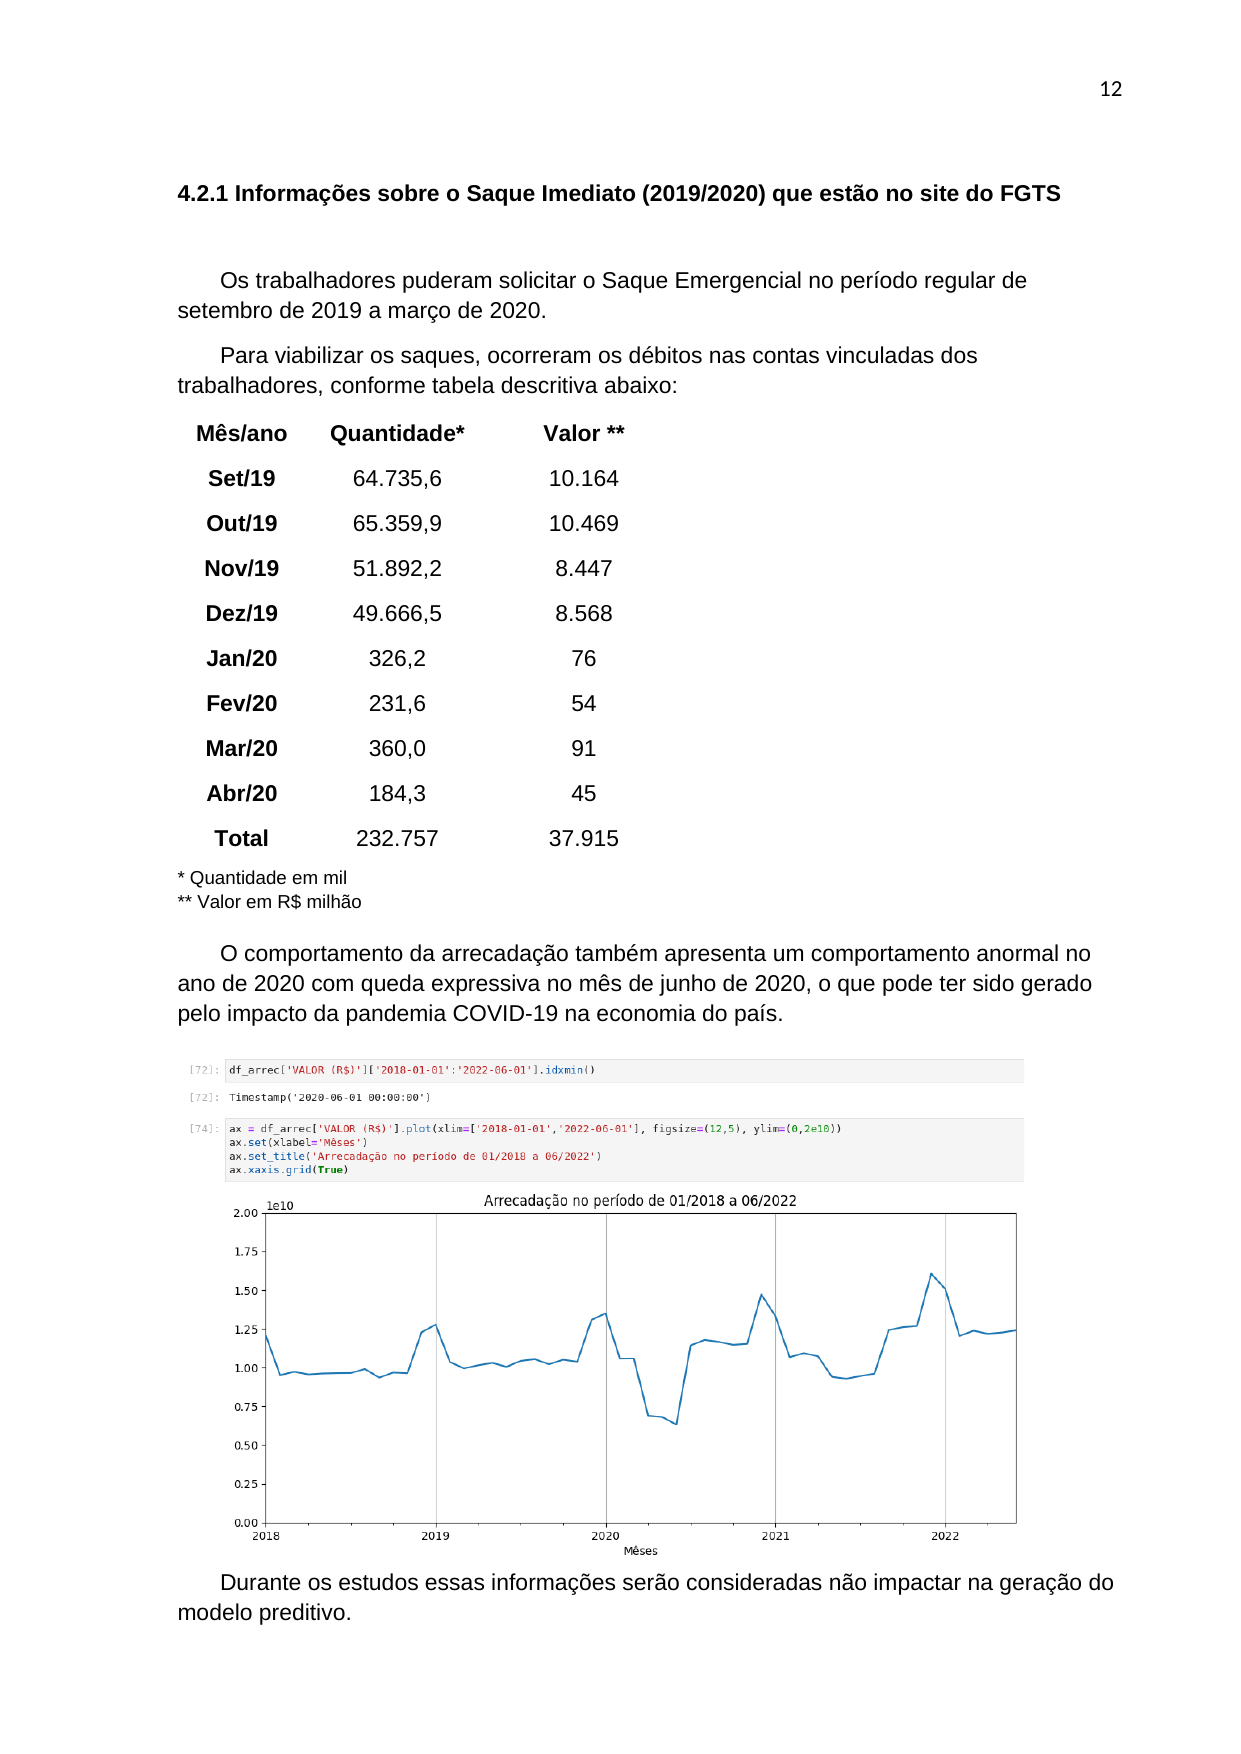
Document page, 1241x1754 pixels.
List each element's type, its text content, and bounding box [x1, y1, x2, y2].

table_cell 326,2 [306, 642, 488, 687]
table_cell 10.469 [489, 507, 679, 552]
table_cell Dez/19 [177, 597, 306, 642]
table_header Quantidade* [306, 417, 488, 462]
table_cell 8.568 [489, 597, 679, 642]
text O comportamento da arrecadação também apresenta um comportamento anormal no ano de 2020 com queda expressiva no mês de junho de 2020, o que pode ter sido gerado pelo impacto da pandemia COVID-19 na economia do país. [177, 940, 1122, 1027]
table_cell Total [177, 822, 306, 867]
table_cell Jan/20 [177, 642, 306, 687]
table_cell 8.447 [489, 552, 679, 597]
table_header Valor ** [489, 417, 679, 462]
picture [179, 1045, 1024, 1557]
table_cell 65.359,9 [306, 507, 488, 552]
text * Quantidade em mil [177, 867, 1122, 889]
table_cell 232.757 [306, 822, 488, 867]
text Para viabilizar os saques, ocorreram os débitos nas contas vinculadas dos trabalhadores, conforme tabela descritiva abaixo: [177, 342, 1122, 399]
table_cell 37.915 [489, 822, 679, 867]
text ** Valor em R$ milhão [177, 891, 1122, 913]
table_header Mês/ano [177, 417, 306, 462]
table_cell Abr/20 [177, 777, 306, 822]
table_cell 45 [489, 777, 679, 822]
table_cell Mar/20 [177, 732, 306, 777]
table_cell Out/19 [177, 507, 306, 552]
text Os trabalhadores puderam solicitar o Saque Emergencial no período regular de setembro de 2019 a março de 2020. [177, 267, 1122, 324]
table_cell 76 [489, 642, 679, 687]
table_cell 54 [489, 687, 679, 732]
table_cell 49.666,5 [306, 597, 488, 642]
table_cell 360,0 [306, 732, 488, 777]
table_cell 64.735,6 [306, 462, 488, 507]
table_cell 10.164 [489, 462, 679, 507]
table_cell 51.892,2 [306, 552, 488, 597]
table_cell Nov/19 [177, 552, 306, 597]
table_cell Fev/20 [177, 687, 306, 732]
table_cell 91 [489, 732, 679, 777]
table_cell Set/19 [177, 462, 306, 507]
table_cell 231,6 [306, 687, 488, 732]
table_cell 184,3 [306, 777, 488, 822]
subtitle 4.2.1 Informações sobre o Saque Imediato (2019/2020) que estão no site do FGTS [177, 179, 1122, 206]
text Durante os estudos essas informações serão consideradas não impactar na geração do modelo preditivo. [177, 1569, 1122, 1625]
